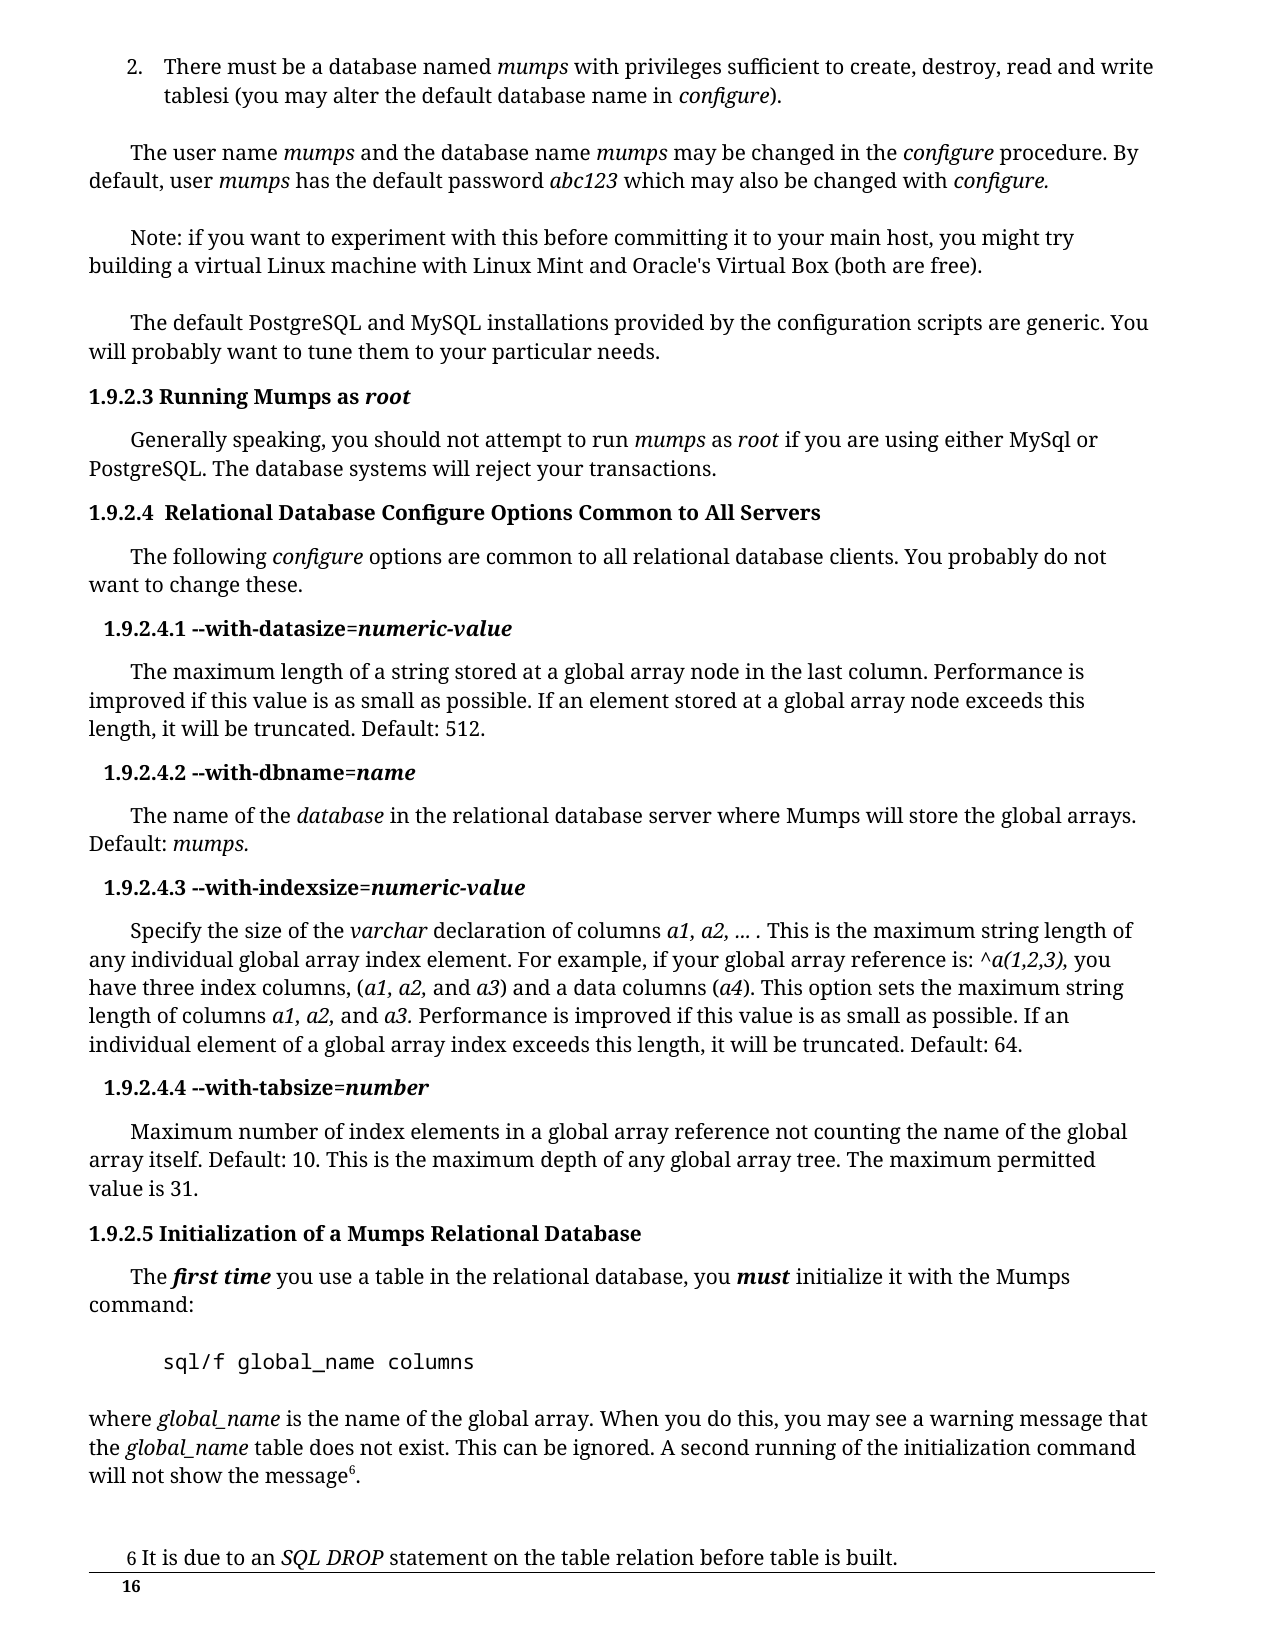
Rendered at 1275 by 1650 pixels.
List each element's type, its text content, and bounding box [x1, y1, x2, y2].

text The first time you use a table in the relational database, you must initialize it with the Mumps command: sql/f global_name columns where global_name is the name of the global array. When you do this, you may see a warning message that the global_name table does not exist. This can be ignored. A second running of the initialization command will not show the message. [88, 1262, 1170, 1490]
subtitle --with-dbname=name [103, 758, 1170, 786]
subtitle Relational Database Configure Options Common to All Servers [88, 498, 1170, 527]
text Specify the size of the varchar declaration of columns a1, a2, ... . This is the maximum string length of any individual global array index element. For example, if your global array reference is: ^a(1,2,3), you have three index columns, (a1, a2, and a3) and a data columns (a4). This option sets the maximum string length of columns a1, a2, and a3. Performance is improved if this value is as small as possible. If an individual element of a global array index exceeds this length, it will be truncated. Default: 64. [88, 916, 1155, 1058]
subtitle Initialization of a Mumps Relational Database [88, 1219, 1170, 1247]
subtitle --with-datasize=numeric-value [103, 614, 1170, 642]
text The user name mumps and the database name mumps may be changed in the configure procedure. By default, user mumps has the default password abc123 which may also be changed with configure. [88, 138, 1155, 195]
subtitle Running Mumps as root [88, 382, 1170, 410]
subtitle --with-indexsize=numeric-value [103, 873, 1170, 901]
text The default PostgreSQL and MySQL installations provided by the configuration scripts are generic. You will probably want to tune them to your particular needs. [88, 308, 1155, 365]
text Note: if you want to experiment with this before committing it to your main host, you might try building a virtual Linux machine with Linux Mint and Oracle's Virtual Box (both are free). [88, 223, 1155, 280]
text The following configure options are common to all relational database clients. You probably do not want to change these. [88, 542, 1155, 599]
text The name of the database in the relational database server where Mumps will store the global arrays. Default: mumps. [88, 801, 1155, 858]
text It is due to an SQL DROP statement on the table relation before table is built. [88, 1543, 1155, 1572]
text Generally speaking, you should not attempt to run mumps as root if you are using either MySql or PostgreSQL. The database systems will reject your transactions. [88, 425, 1155, 482]
text Maximum number of index elements in a global array reference not counting the name of the global array itself. Default: 10. This is the maximum depth of any global array tree. The maximum permitted value is 31. [88, 1117, 1155, 1202]
list There must be a database named mumps with privileges sufficient to create, destroy, read and write tablesi (you may alter the default database name in configure). [126, 52, 1170, 109]
text The maximum length of a string stored at a global array node in the last column. Performance is improved if this value is as small as possible. If an element stored at a global array node exceeds this length, it will be truncated. Default: 512. [88, 657, 1155, 743]
subtitle --with-tabsize=number [103, 1073, 1170, 1102]
